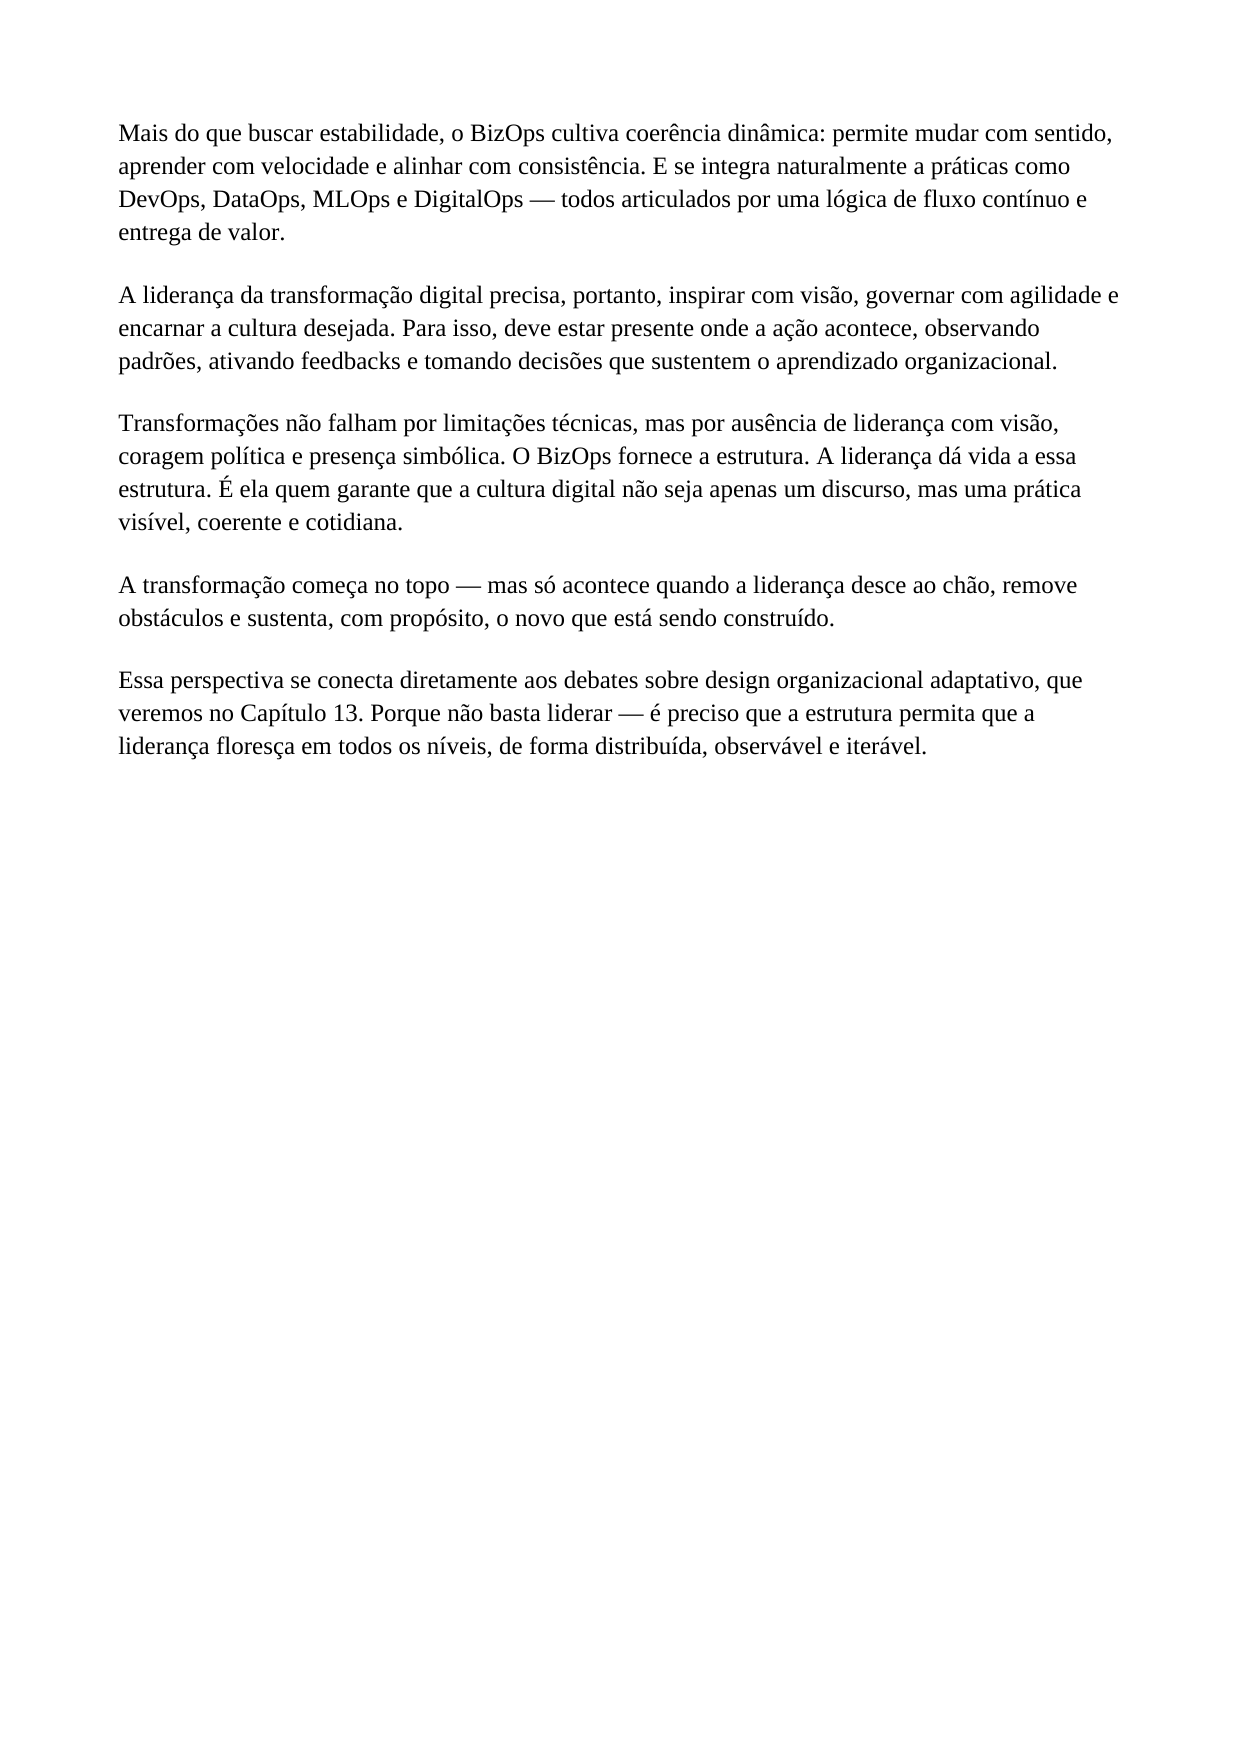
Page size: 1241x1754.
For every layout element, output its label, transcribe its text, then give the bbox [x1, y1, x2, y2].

text Transformações não falham por limitações técnicas, mas por ausência de liderança com visão, coragem política e presença simbólica. O BizOps fornece a estrutura. A liderança dá vida a essa estrutura. É ela quem garante que a cultura digital não seja apenas um discurso, mas uma prática visível, coerente e cotidiana. [118, 408, 1122, 536]
text Essa perspectiva se conecta diretamente aos debates sobre design organizacional adaptativo, que veremos no Capítulo 13. Porque não basta liderar — é preciso que a estrutura permita que a liderança floresça em todos os níveis, de forma distribuída, observável e iterável. [118, 665, 1122, 760]
text A liderança da transformação digital precisa, portanto, inspirar com visão, governar com agilidade e encarnar a cultura desejada. Para isso, deve estar presente onde a ação acontece, observando padrões, ativando feedbacks e tomando decisões que sustentem o aprendizado organizacional. [118, 280, 1122, 374]
text Mais do que buscar estabilidade, o BizOps cultiva coerência dinâmica: permite mudar com sentido, aprender com velocidade e alinhar com consistência. E se integra naturalmente a práticas como DevOps, DataOps, MLOps e DigitalOps — todos articulados por uma lógica de fluxo contínuo e entrega de valor. [118, 118, 1122, 246]
text A transformação começa no topo — mas só acontece quando a liderança desce ao chão, remove obstáculos e sustenta, com propósito, o novo que está sendo construído. [118, 570, 1122, 632]
